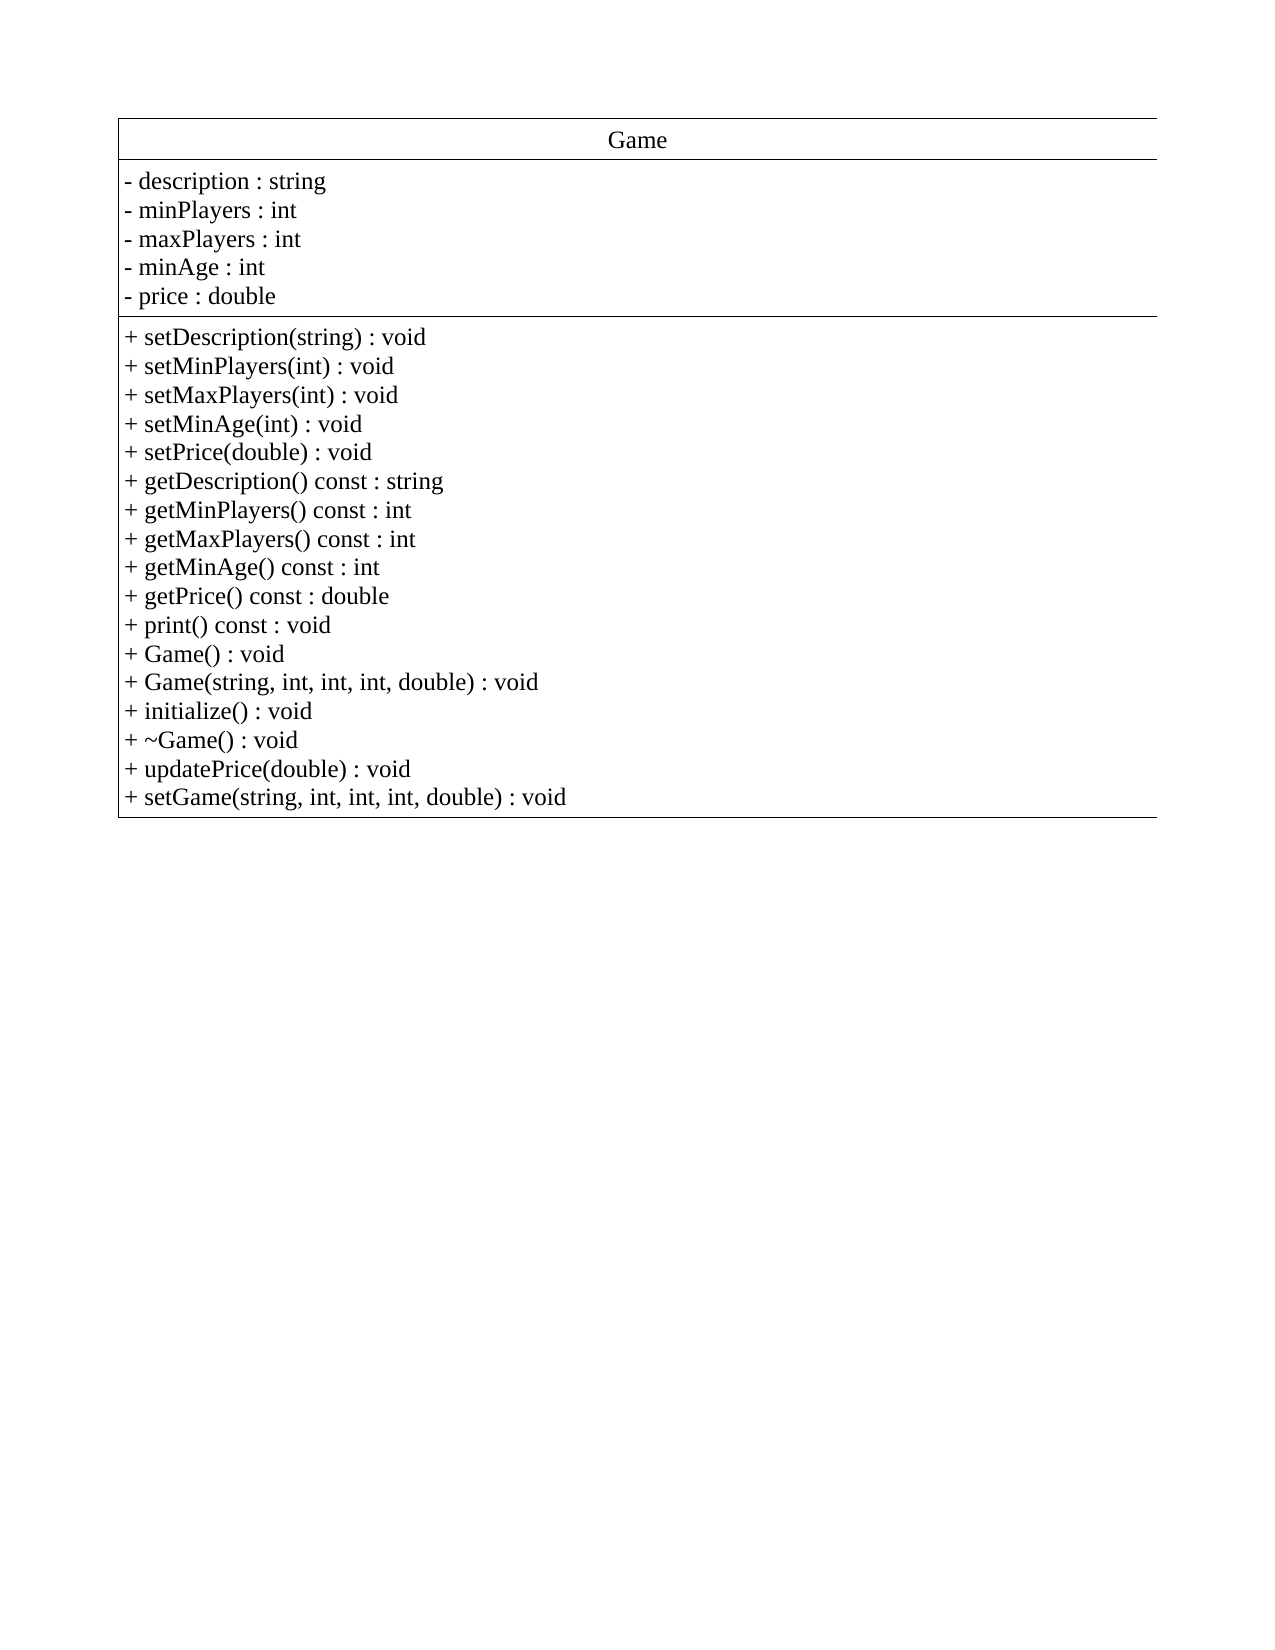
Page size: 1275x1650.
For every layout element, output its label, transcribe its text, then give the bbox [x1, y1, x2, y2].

table_cell - description : string - minPlayers : int - maxPlayers : int - minAge : int - price : double [119, 160, 1157, 316]
table_header Game [119, 119, 1157, 159]
table_cell + setDescription(string) : void + setMinPlayers(int) : void + setMaxPlayers(int) : void + setMinAge(int) : void + setPrice(double) : void + getDescription() const : string + getMinPlayers() const : int + getMaxPlayers() const : int + getMinAge() const : int + getPrice() const : double + print() const : void + Game() : void + Game(string, int, int, int, double) : void + initialize() : void + ~Game() : void + updatePrice(double) : void + setGame(string, int, int, int, double) : void [119, 317, 1157, 817]
